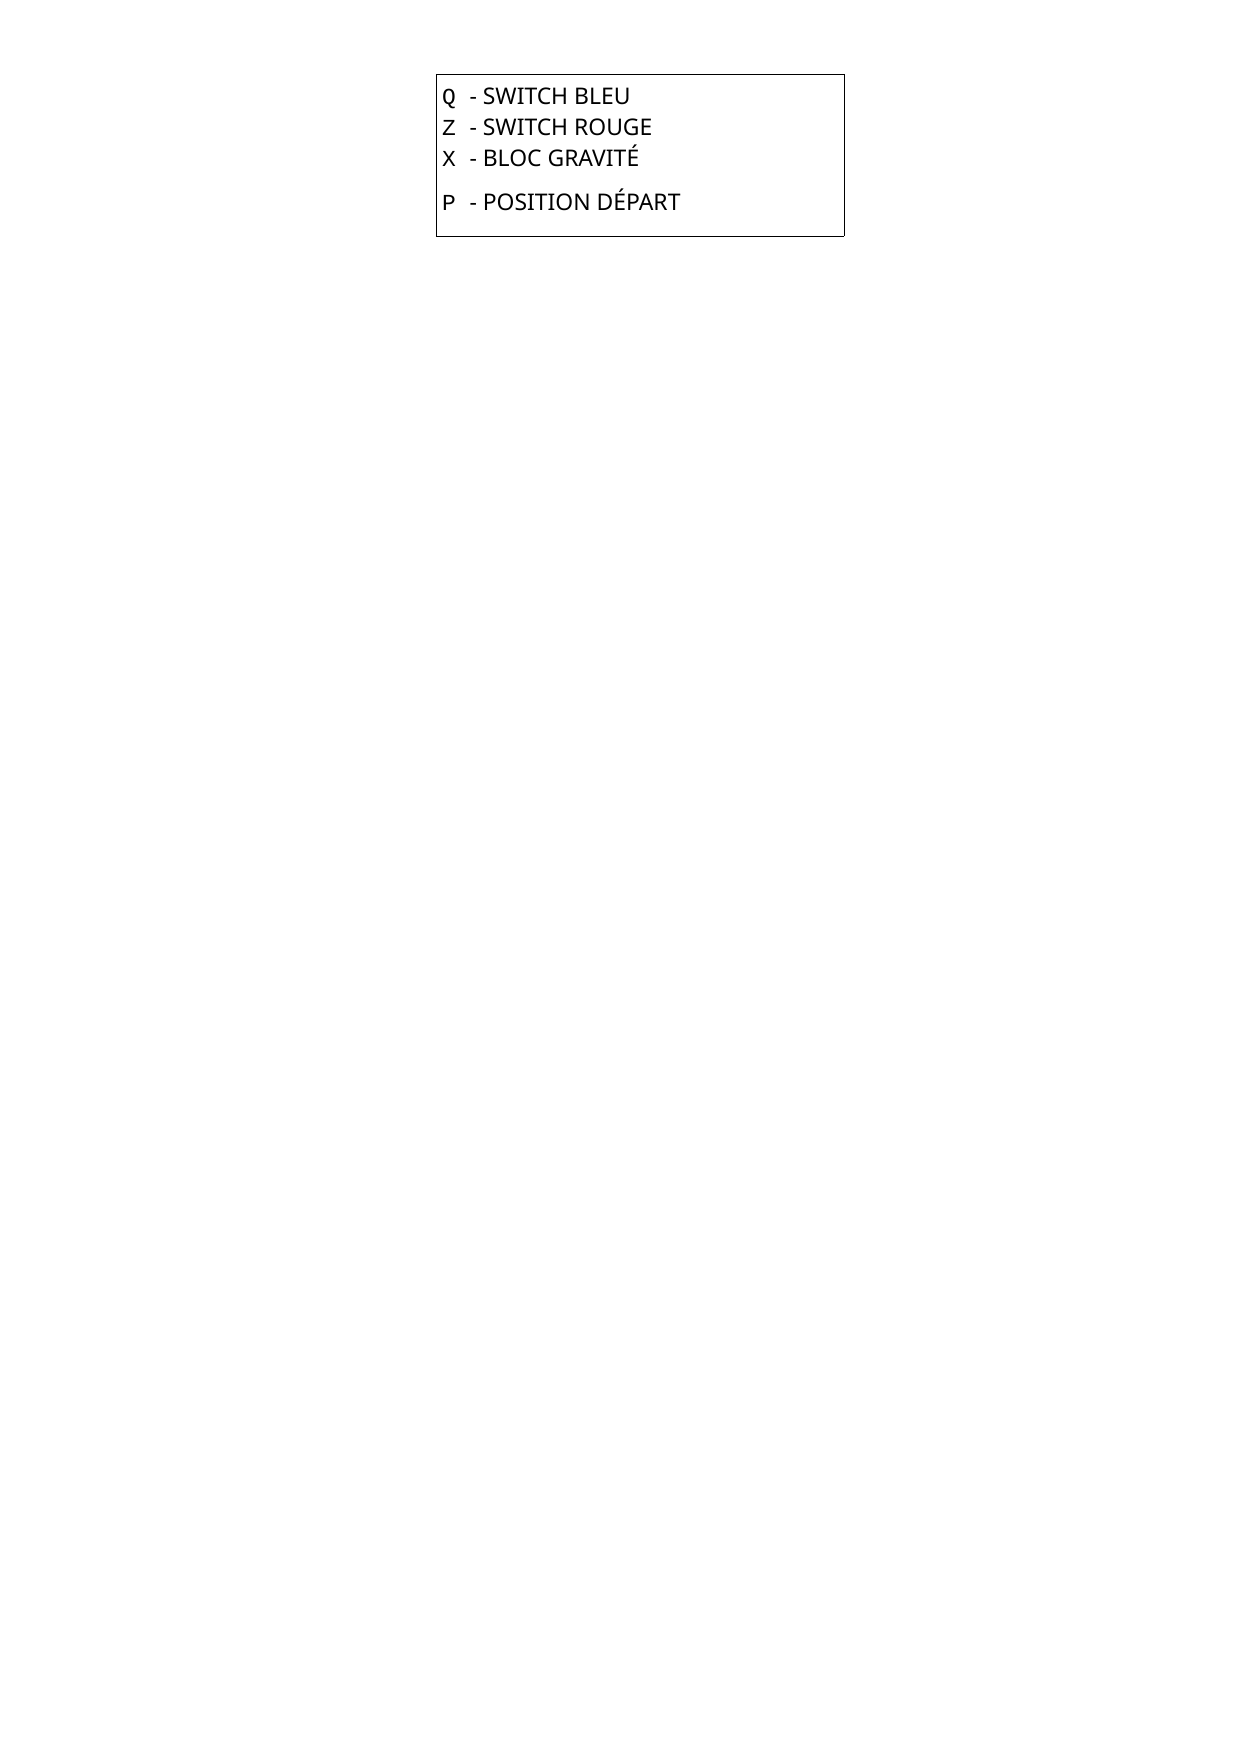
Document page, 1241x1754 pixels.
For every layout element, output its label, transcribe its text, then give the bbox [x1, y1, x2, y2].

table_header Q - SWITCH BLEU Z - SWITCH ROUGE X - BLOC GRAVITÉ P - POSITION DÉPART [437, 75, 844, 236]
